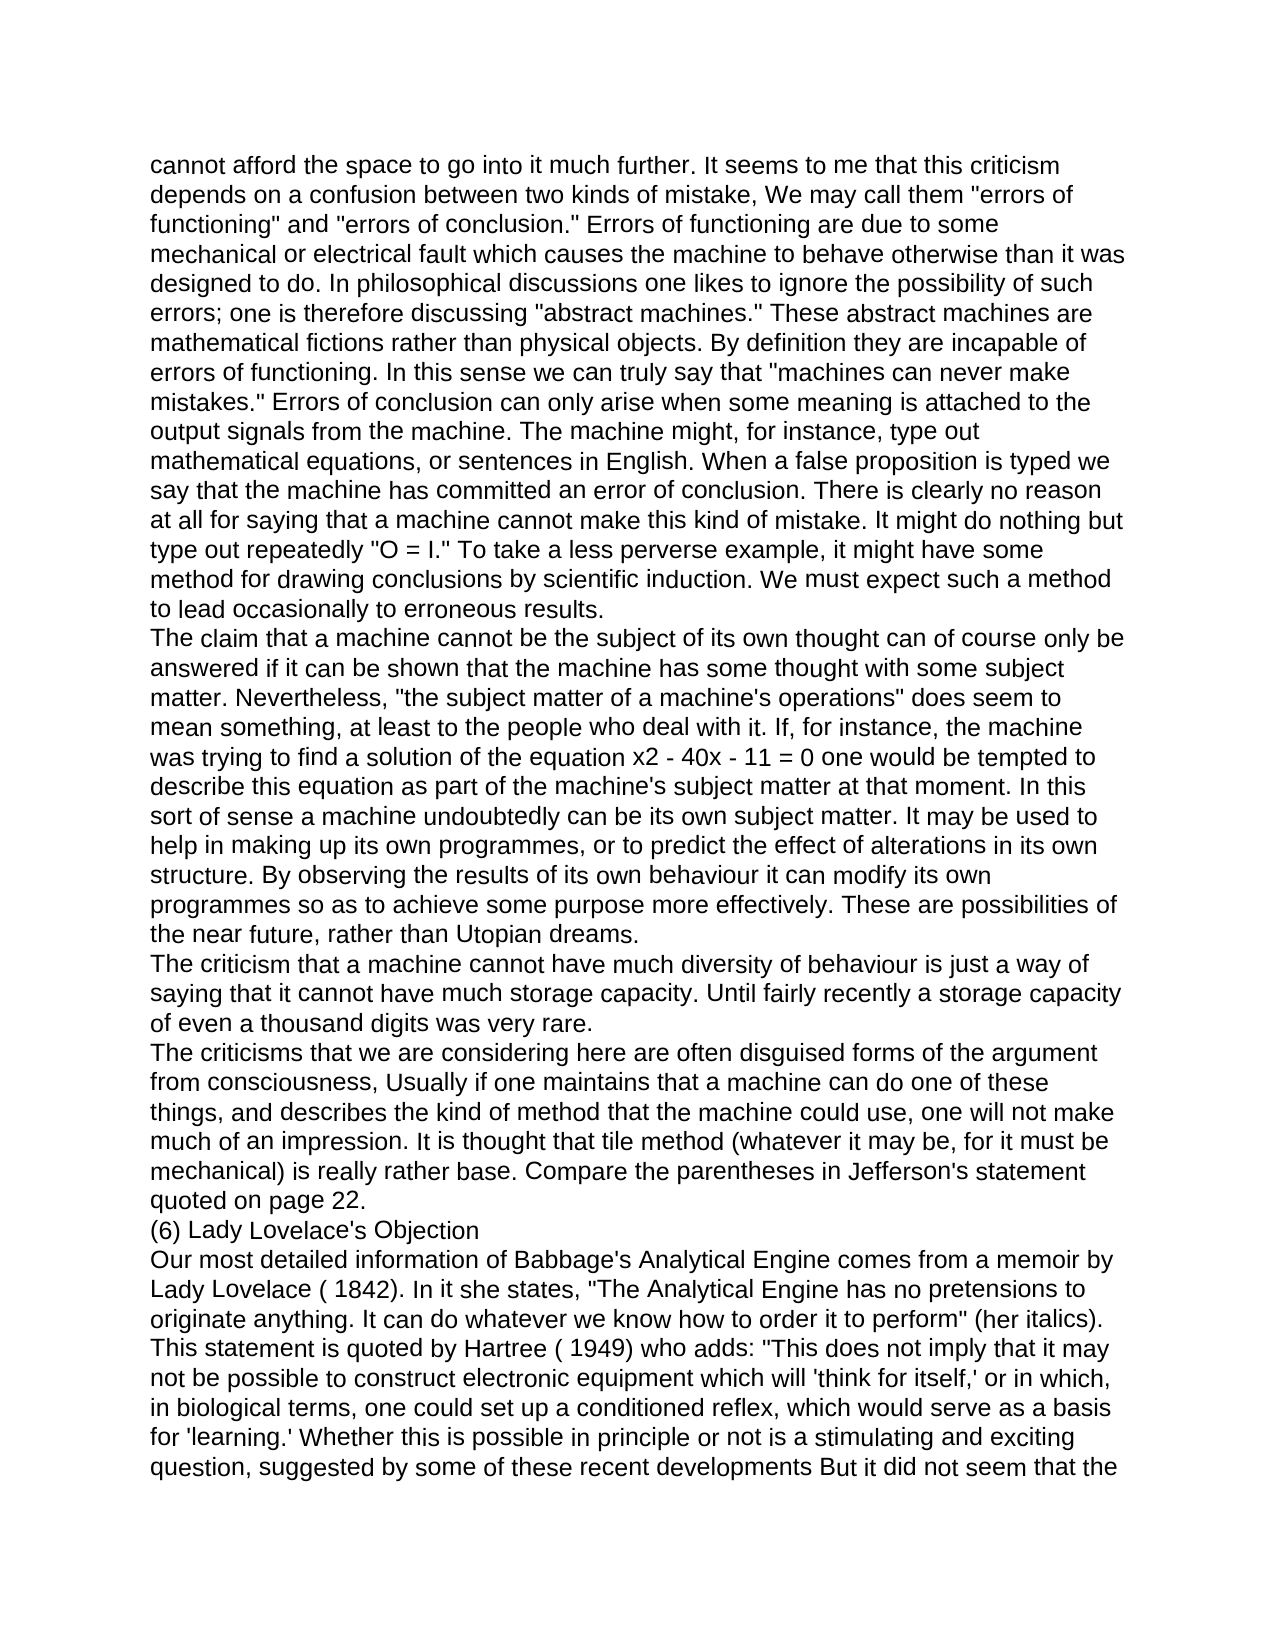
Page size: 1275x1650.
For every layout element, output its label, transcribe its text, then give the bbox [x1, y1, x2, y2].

text Our most detailed information of Babbage's Analytical Engine comes from a memoir by Lady Lovelace ( 1842). In it she states, "The Analytical Engine has no pretensions to originate anything. It can do whatever we know how to order it to perform" (her italics). This statement is quoted by Hartree ( 1949) who adds: "This does not imply that it may not be possible to construct electronic equipment which will 'think for itself,' or in which, in biological terms, one could set up a conditioned reflex, which would serve as a basis for 'learning.' Whether this is possible in principle or not is a stimulating and exciting question, suggested by some of these recent developments But it did not seem that the [150, 1244, 1125, 1481]
text The claim that a machine cannot be the subject of its own thought can of course only be answered if it can be shown that the machine has some thought with some subject matter. Nevertheless, "the subject matter of a machine's operations" does seem to mean something, at least to the people who deal with it. If, for instance, the machine was trying to find a solution of the equation x2 - 40x - 11 = 0 one would be tempted to describe this equation as part of the machine's subject matter at that moment. In this sort of sense a machine undoubtedly can be its own subject matter. It may be used to help in making up its own programmes, or to predict the effect of alterations in its own structure. By observing the results of its own behaviour it can modify its own programmes so as to achieve some purpose more effectively. These are possibilities of the near future, rather than Utopian dreams. [150, 623, 1125, 949]
text The criticism that a machine cannot have much diversity of behaviour is just a way of saying that it cannot have much storage capacity. Until fairly recently a storage capacity of even a thousand digits was very rare. [150, 949, 1125, 1037]
text (6) Lady Lovelace's Objection [150, 1215, 1125, 1244]
text The criticisms that we are considering here are often disguised forms of the argument from consciousness, Usually if one maintains that a machine can do one of these things, and describes the kind of method that the machine could use, one will not make much of an impression. It is thought that tile method (whatever it may be, for it must be mechanical) is really rather base. Compare the parentheses in Jefferson's statement quoted on page 22. [150, 1037, 1125, 1215]
text cannot afford the space to go into it much further. It seems to me that this criticism depends on a confusion between two kinds of mistake, We may call them "errors of functioning" and "errors of conclusion." Errors of functioning are due to some mechanical or electrical fault which causes the machine to behave otherwise than it was designed to do. In philosophical discussions one likes to ignore the possibility of such errors; one is therefore discussing "abstract machines." These abstract machines are mathematical fictions rather than physical objects. By definition they are incapable of errors of functioning. In this sense we can truly say that "machines can never make mistakes." Errors of conclusion can only arise when some meaning is attached to the output signals from the machine. The machine might, for instance, type out mathematical equations, or sentences in English. When a false proposition is typed we say that the machine has committed an error of conclusion. There is clearly no reason at all for saying that a machine cannot make this kind of mistake. It might do nothing but type out repeatedly "O = I." To take a less perverse example, it might have some method for drawing conclusions by scientific induction. We must expect such a method to lead occasionally to erroneous results. [150, 150, 1125, 623]
